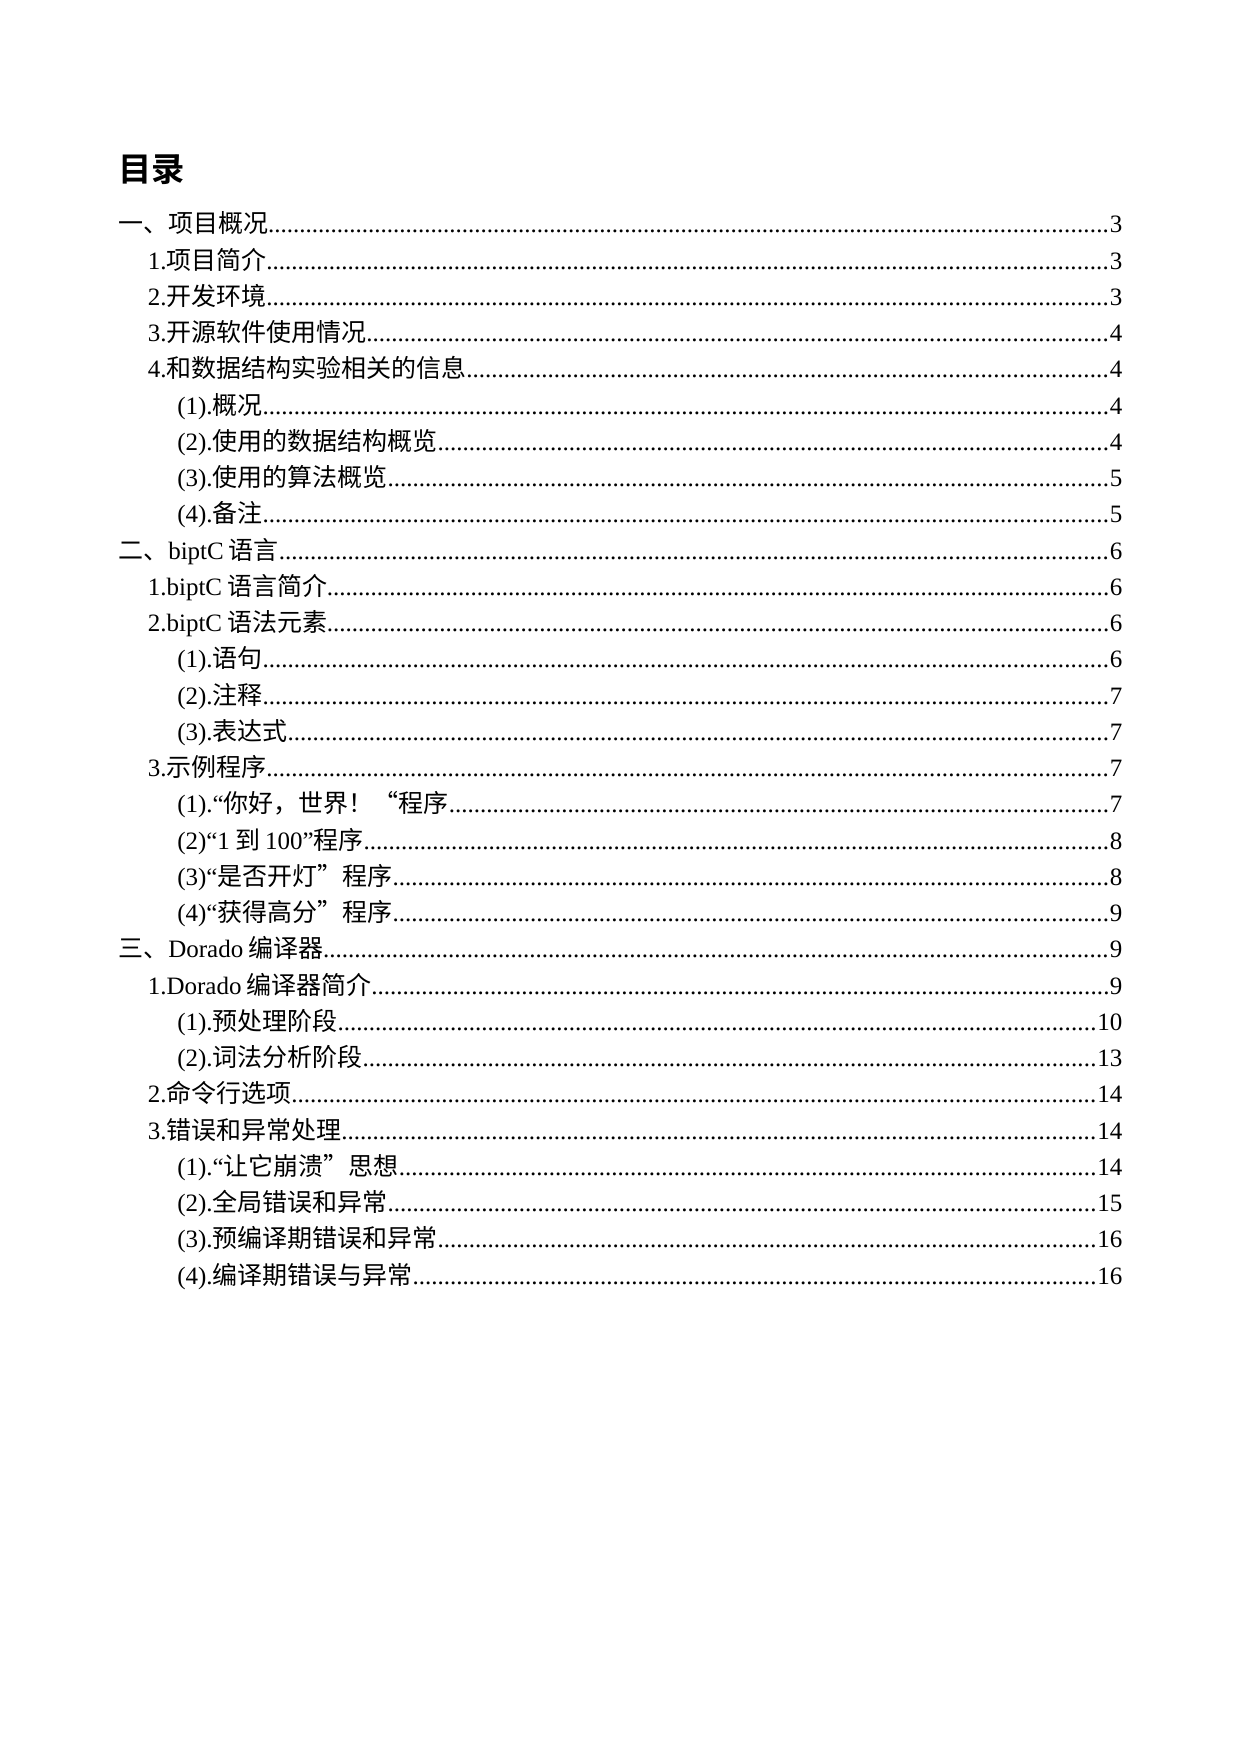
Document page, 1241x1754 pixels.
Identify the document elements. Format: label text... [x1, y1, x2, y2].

text (3).表达式 7 [177, 711, 1122, 748]
text (4)“获得高分”程序 9 [177, 893, 1122, 929]
text (1).语句 6 [177, 639, 1122, 675]
text 2.命令行选项 14 [148, 1074, 1122, 1110]
text (2).全局错误和异常 15 [177, 1183, 1122, 1219]
subtitle 目录 [118, 143, 1122, 191]
text 1.biptC语言简介 6 [148, 566, 1122, 603]
text 三、Dorado编译器 9 [118, 929, 1122, 965]
text (1).“你好，世界！“程序 7 [177, 784, 1122, 820]
text 2.开发环境 3 [148, 276, 1122, 313]
text 3.开源软件使用情况 4 [148, 313, 1122, 349]
text 1.Dorado编译器简介 9 [148, 965, 1122, 1001]
text (4).编译期错误与异常 16 [177, 1255, 1122, 1291]
text 3.示例程序 7 [148, 748, 1122, 784]
text 一、项目概况 3 [118, 204, 1122, 240]
text (2).词法分析阶段 13 [177, 1038, 1122, 1074]
text (1).预处理阶段 10 [177, 1001, 1122, 1038]
text 2.biptC语法元素 6 [148, 603, 1122, 639]
text (4).备注 5 [177, 494, 1122, 530]
text (3).使用的算法概览 5 [177, 458, 1122, 494]
text 1.项目简介 3 [148, 240, 1122, 276]
text (2).使用的数据结构概览 4 [177, 421, 1122, 458]
text (2).注释 7 [177, 675, 1122, 711]
text (1).概况 4 [177, 385, 1122, 421]
text (2)“1到100”程序 8 [177, 820, 1122, 856]
text (1).“让它崩溃”思想 14 [177, 1146, 1122, 1183]
text (3).预编译期错误和异常 16 [177, 1219, 1122, 1255]
text 3.错误和异常处理 14 [148, 1110, 1122, 1146]
text 二、biptC语言 6 [118, 530, 1122, 566]
text 4.和数据结构实验相关的信息 4 [148, 349, 1122, 385]
text (3)“是否开灯”程序 8 [177, 856, 1122, 893]
